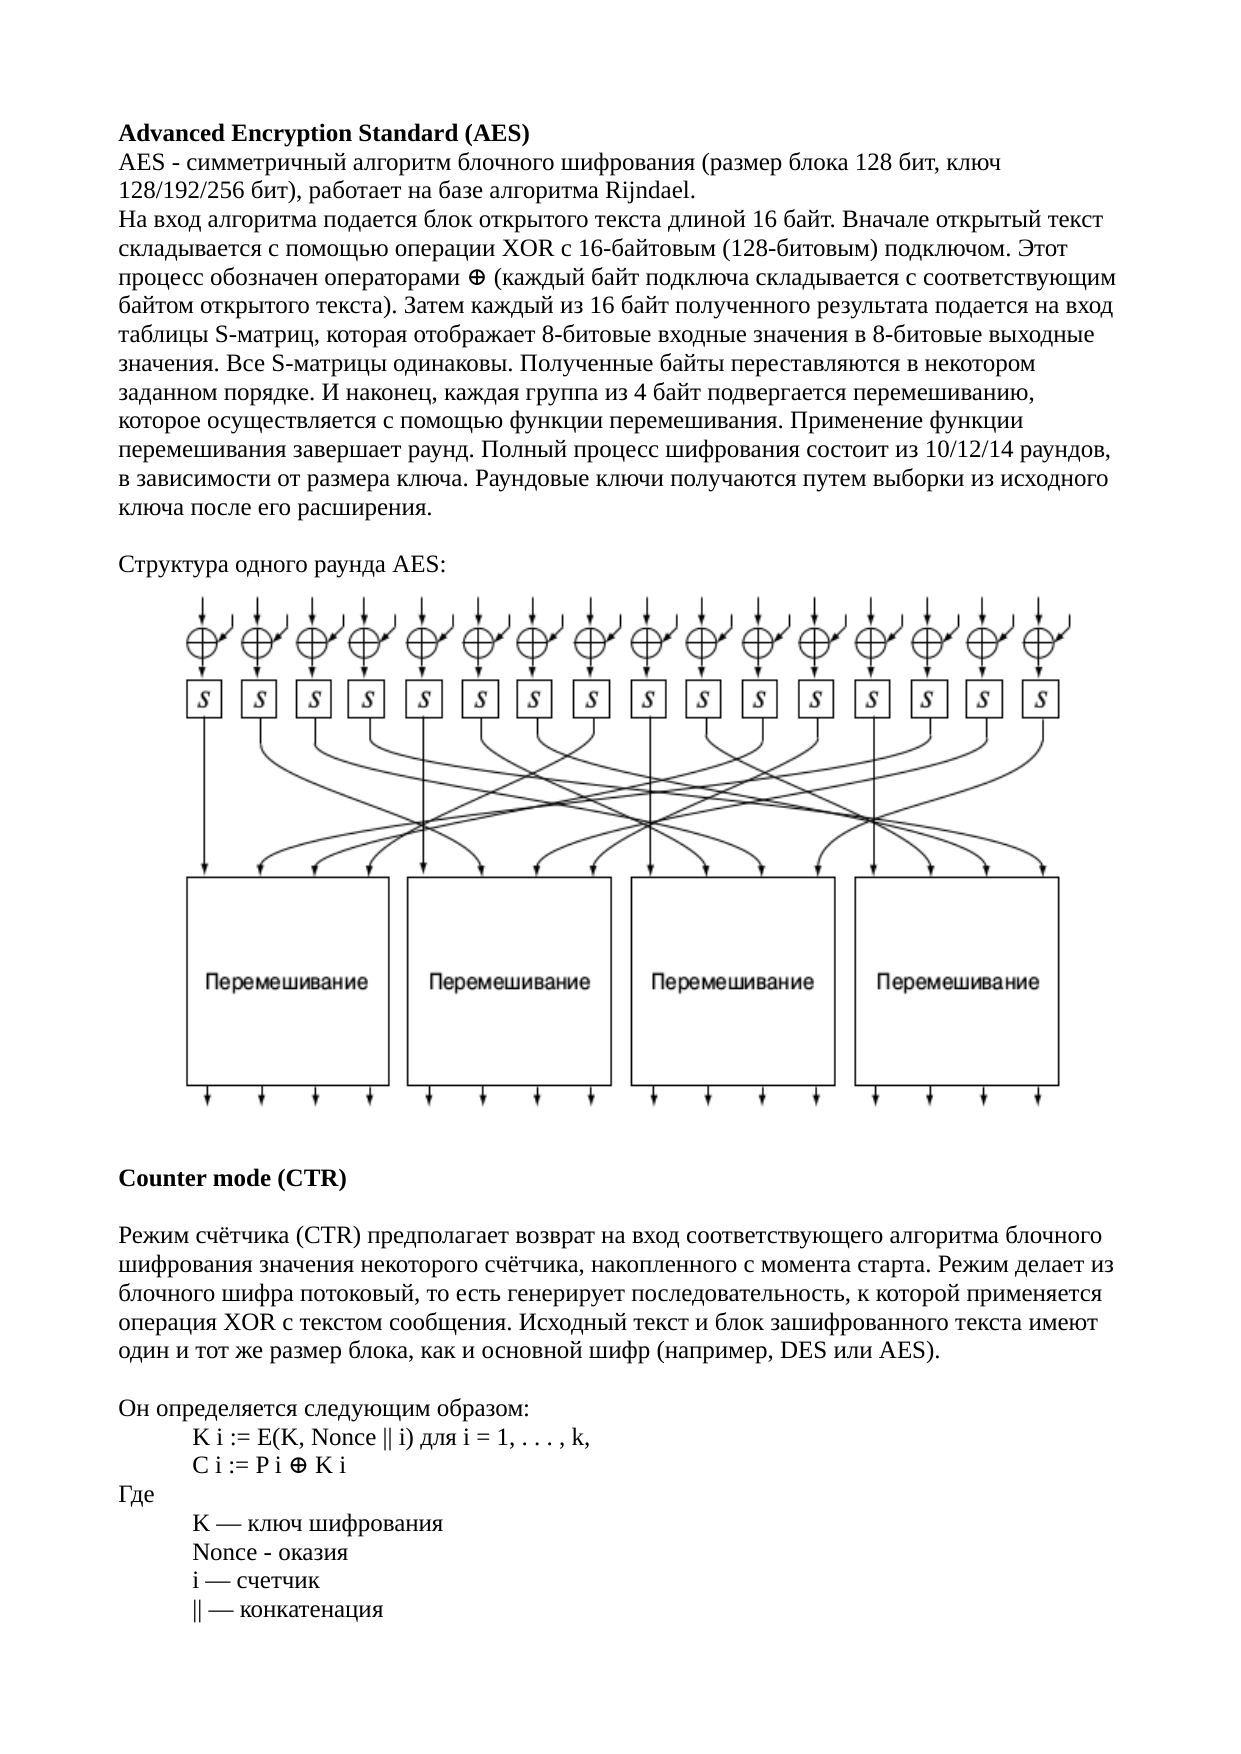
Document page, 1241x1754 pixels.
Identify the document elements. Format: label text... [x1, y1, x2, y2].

text Где [118, 1479, 1122, 1508]
text C i := P i ⊕ K i [118, 1451, 1122, 1479]
text Структура одного раунда AES: [118, 549, 1122, 578]
text Он определяется следующим образом: [118, 1393, 1122, 1422]
text K — ключ шифрования [118, 1508, 1122, 1537]
text || — конкатенация [118, 1594, 1122, 1623]
text i — счетчик [118, 1566, 1122, 1594]
text Nonce - оказия [118, 1537, 1122, 1566]
text K i := E(K, Nonce || i) для i = 1, . . . , k, [118, 1422, 1122, 1451]
text Advanced Encryption Standard (AES) [118, 118, 1122, 147]
text Режим счётчика (CTR) предполагает возврат на вход соответствующего алгоритма блочного шифрования значения некоторого счётчика, накопленного с момента старта. Режим делает из блочного шифра потоковый, то есть генерирует последовательность, к которой применяется операция XOR с текстом сообщения. Исходный текст и блок зашифрованного текста имеют один и тот же размер блока, как и основной шифр (например, DES или AES). [118, 1221, 1122, 1364]
text На вход алгоритма подается блок открытого текста длиной 16 байт. Вначале открытый текст складывается с помощью операции XOR с 16-байтовым (128-битовым) подключом. Этот процесс обозначен операторами ⊕ (каждый байт подключа складывается с соответствующим байтом открытого текста). Затем каждый из 16 байт полученного результата подается на вход таблицы S-матриц, которая отображает 8-битовые входные значения в 8-битовые выходные значения. Все S-матрицы одинаковы. Полученные байты переставляются в некотором заданном порядке. И наконец, каждая группа из 4 байт подвергается перемешиванию, которое осуществляется с помощью функции перемешивания. Применение функции перемешивания завершает раунд. Полный процесс шифрования состоит из 10/12/14 раундов, в зависимости от размера ключа. Раундовые ключи получаются путем выборки из исходного ключа после его расширения. [118, 204, 1122, 521]
picture [138, 578, 1102, 1135]
text Counter mode (CTR) [118, 1163, 1122, 1192]
text AES - симметричный алгоритм блочного шифрования (размер блока 128 бит, ключ 128/192/256 бит), работает на базе алгоритма Rijndael. [118, 147, 1122, 204]
